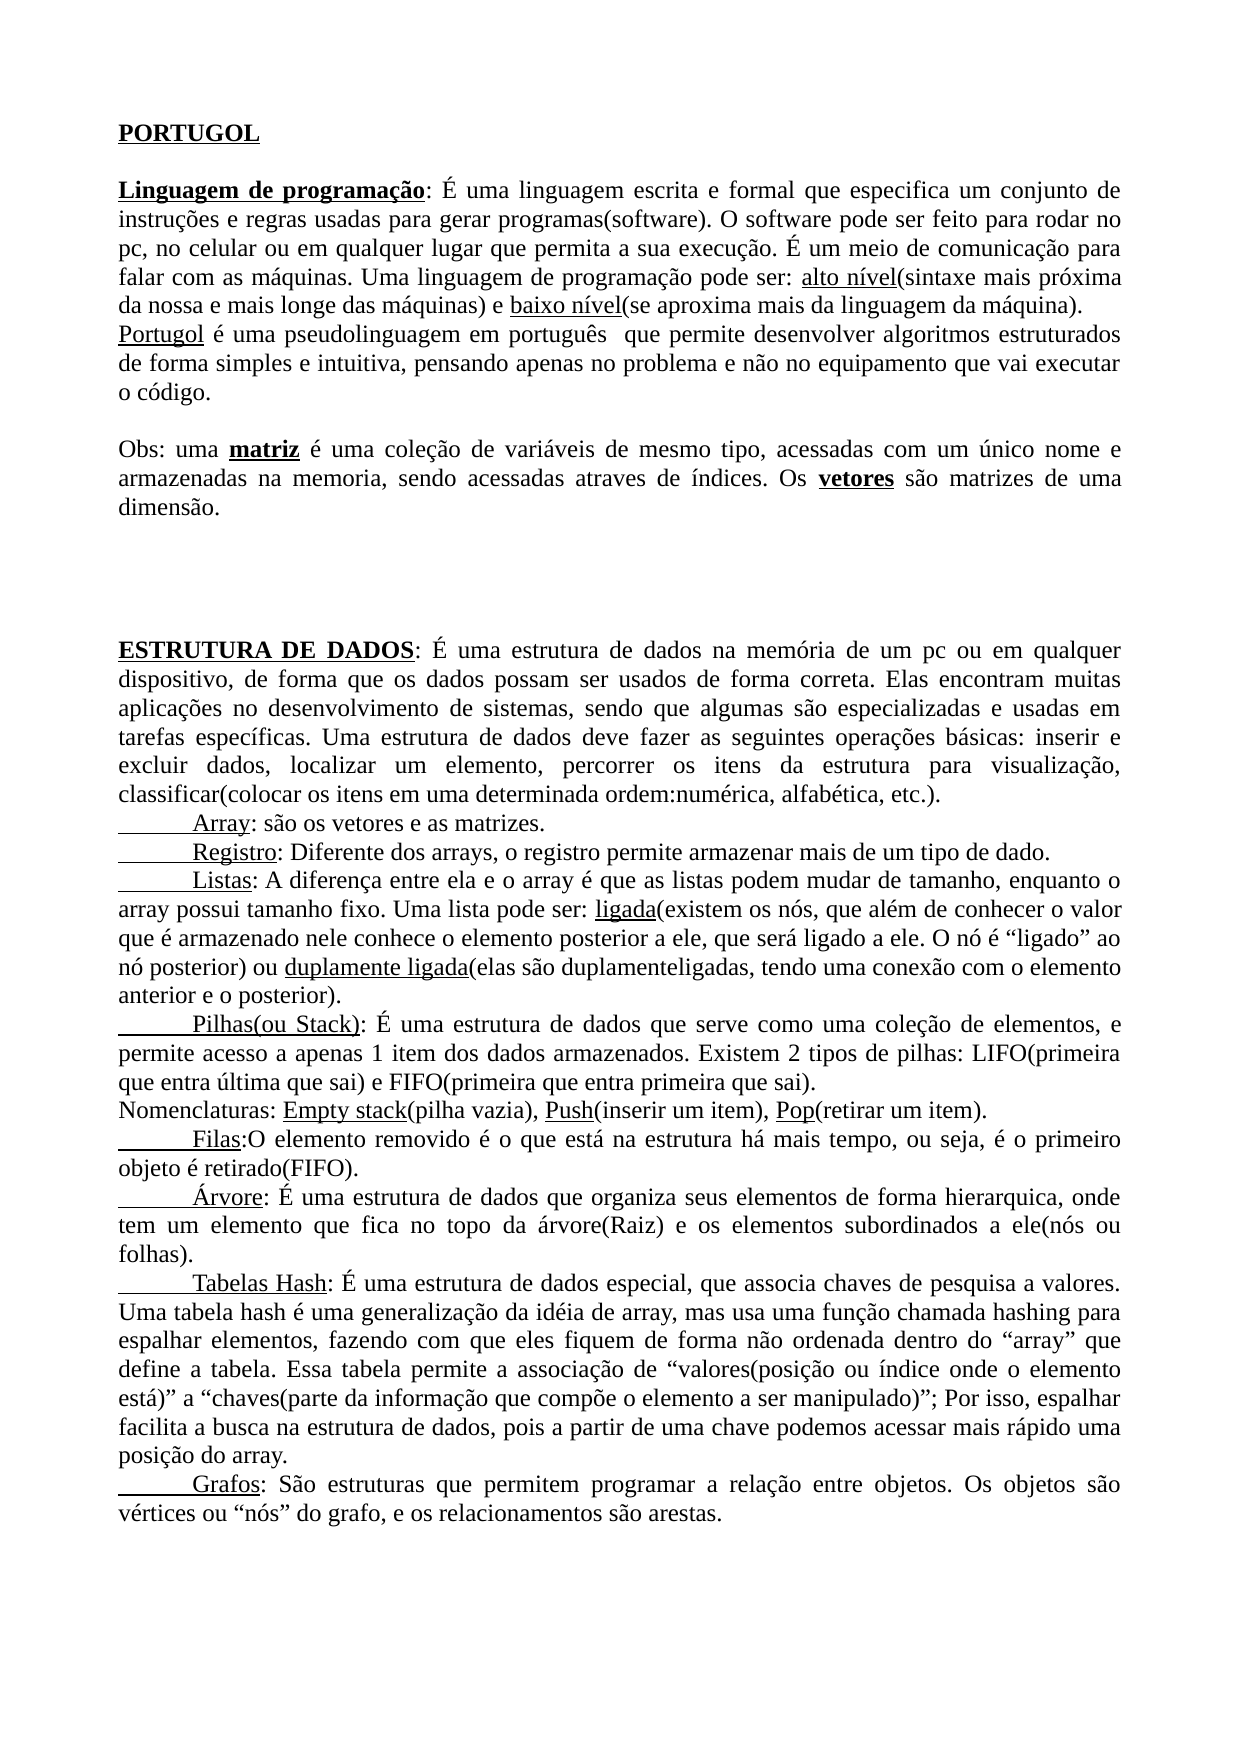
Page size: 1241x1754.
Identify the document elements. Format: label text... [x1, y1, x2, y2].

text Nomenclaturas: Empty stack(pilha vazia), Push(inserir um item), Pop(retirar um item). [118, 1096, 1122, 1124]
text Filas:O elemento removido é o que está na estrutura há mais tempo, ou seja, é o primeiro objeto é retirado(FIFO). [118, 1124, 1122, 1182]
text Grafos: São estruturas que permitem programar a relação entre objetos. Os objetos são vértices ou “nós” do grafo, e os relacionamentos são arestas. [118, 1469, 1122, 1527]
text Tabelas Hash: É uma estrutura de dados especial, que associa chaves de pesquisa a valores. Uma tabela hash é uma generalização da idéia de array, mas usa uma função chamada hashing para espalhar elementos, fazendo com que eles fiquem de forma não ordenada dentro do “array” que define a tabela. Essa tabela permite a associação de “valores(posição ou índice onde o elemento está)” a “chaves(parte da informação que compõe o elemento a ser manipulado)”; Por isso, espalhar facilita a busca na estrutura de dados, pois a partir de uma chave podemos acessar mais rápido uma posição do array. [118, 1268, 1122, 1469]
text Árvore: É uma estrutura de dados que organiza seus elementos de forma hierarquica, onde tem um elemento que fica no topo da árvore(Raiz) e os elementos subordinados a ele(nós ou folhas). [118, 1182, 1122, 1268]
text PORTUGOL [118, 118, 1122, 147]
text ESTRUTURA DE DADOS: É uma estrutura de dados na memória de um pc ou em qualquer dispositivo, de forma que os dados possam ser usados de forma correta. Elas encontram muitas aplicações no desenvolvimento de sistemas, sendo que algumas são especializadas e usadas em tarefas específicas. Uma estrutura de dados deve fazer as seguintes operações básicas: inserir e excluir dados, localizar um elemento, percorrer os itens da estrutura para visualização, classificar(colocar os itens em uma determinada ordem:numérica, alfabética, etc.). [118, 636, 1122, 808]
text Linguagem de programação: É uma linguagem escrita e formal que especifica um conjunto de instruções e regras usadas para gerar programas(software). O software pode ser feito para rodar no pc, no celular ou em qualquer lugar que permita a sua execução. É um meio de comunicação para falar com as máquinas. Uma linguagem de programação pode ser: alto nível(sintaxe mais próxima da nossa e mais longe das máquinas) e baixo nível(se aproxima mais da linguagem da máquina). [118, 176, 1122, 319]
text Obs: uma matriz é uma coleção de variáveis de mesmo tipo, acessadas com um único nome e armazenadas na memoria, sendo acessadas atraves de índices. Os vetores são matrizes de uma dimensão. [118, 434, 1122, 521]
text Portugol é uma pseudolinguagem em português que permite desenvolver algoritmos estruturados de forma simples e intuitiva, pensando apenas no problema e não no equipamento que vai executar o código. [118, 319, 1122, 406]
text Listas: A diferença entre ela e o array é que as listas podem mudar de tamanho, enquanto o array possui tamanho fixo. Uma lista pode ser: ligada(existem os nós, que além de conhecer o valor que é armazenado nele conhece o elemento posterior a ele, que será ligado a ele. O nó é “ligado” ao nó posterior) ou duplamente ligada(elas são duplamenteligadas, tendo uma conexão com o elemento anterior e o posterior). [118, 866, 1122, 1009]
text Pilhas(ou Stack): É uma estrutura de dados que serve como uma coleção de elementos, e permite acesso a apenas 1 item dos dados armazenados. Existem 2 tipos de pilhas: LIFO(primeira que entra última que sai) e FIFO(primeira que entra primeira que sai). [118, 1009, 1122, 1096]
text Array: são os vetores e as matrizes. [118, 808, 1122, 837]
text Registro: Diferente dos arrays, o registro permite armazenar mais de um tipo de dado. [118, 837, 1122, 866]
